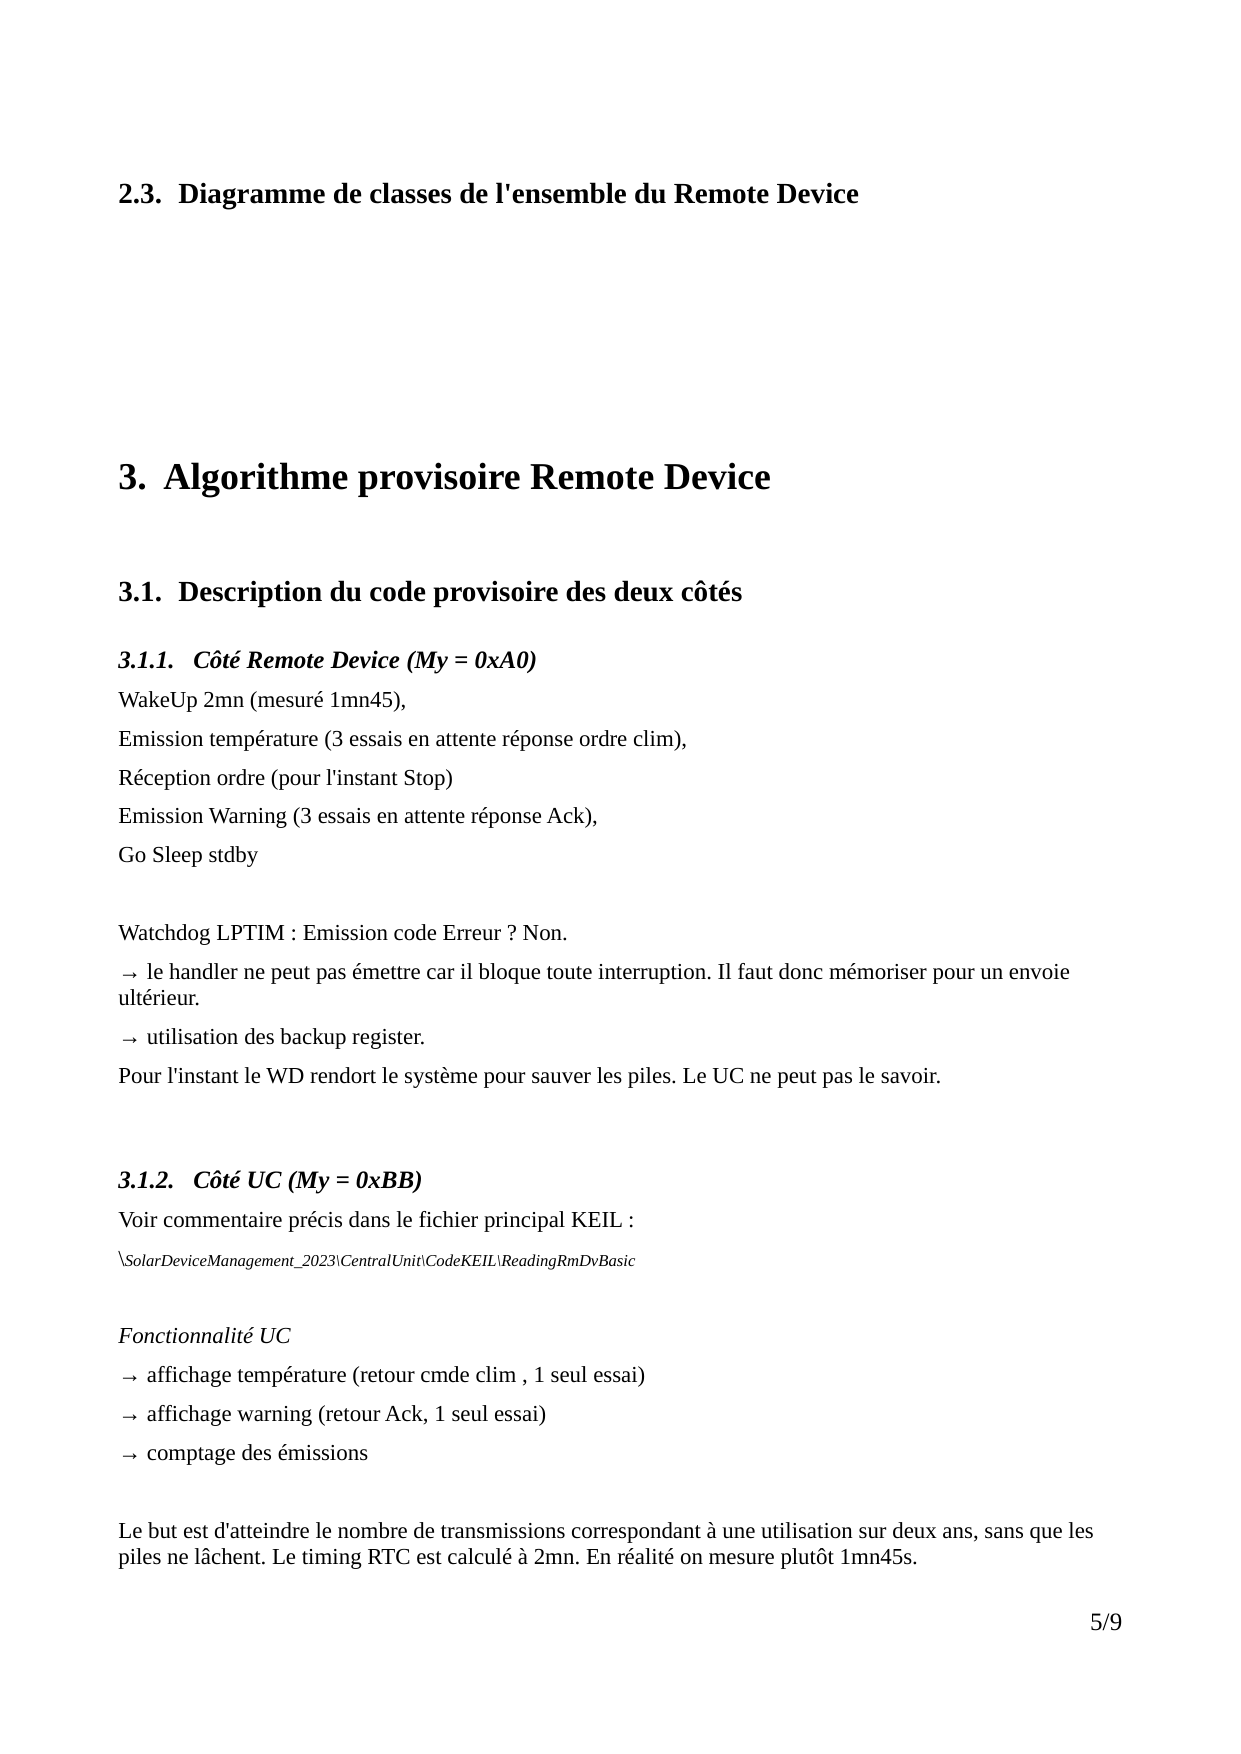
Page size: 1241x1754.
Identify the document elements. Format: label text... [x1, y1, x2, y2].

text Emission Warning (3 essais en attente réponse Ack), [118, 802, 1122, 829]
subtitle Description du code provisoire des deux côtés [118, 574, 1122, 607]
text → utilisation des backup register. [118, 1023, 1122, 1049]
text WakeUp 2mn (mesuré 1mn45), [118, 686, 1122, 712]
text Emission température (3 essais en attente réponse ordre clim), [118, 725, 1122, 751]
text → le handler ne peut pas émettre car il bloque toute interruption. Il faut donc mémoriser pour un envoie ultérieur. [118, 958, 1122, 1011]
text Go Sleep stdby [118, 841, 1122, 868]
text Le but est d'atteindre le nombre de transmissions correspondant à une utilisation sur deux ans, sans que les piles ne lâchent. Le timing RTC est calculé à 2mn. En réalité on mesure plutôt 1mn45s. [118, 1517, 1122, 1569]
subtitle Côté UC (My = 0xBB) [118, 1165, 1122, 1193]
text → comptage des émissions [118, 1439, 1122, 1465]
subtitle Algorithme provisoire Remote Device [118, 454, 1122, 497]
text Voir commentaire précis dans le fichier principal KEIL : [118, 1206, 1122, 1232]
text Pour l'instant le WD rendort le système pour sauver les piles. Le UC ne peut pas le savoir. [118, 1062, 1122, 1088]
text Fonctionnalité UC [118, 1322, 1122, 1349]
text Watchdog LPTIM : Emission code Erreur ? Non. [118, 919, 1122, 945]
text → affichage warning (retour Ack, 1 seul essai) [118, 1400, 1122, 1427]
text Réception ordre (pour l'instant Stop) [118, 764, 1122, 790]
subtitle Diagramme de classes de l'ensemble du Remote Device [118, 176, 1122, 210]
text → affichage température (retour cmde clim , 1 seul essai) [118, 1361, 1122, 1388]
text \SolarDeviceManagement_2023\CentralUnit\CodeKEIL\ReadingRmDvBasic [118, 1245, 1122, 1271]
subtitle Côté Remote Device (My = 0xA0) [118, 645, 1122, 673]
